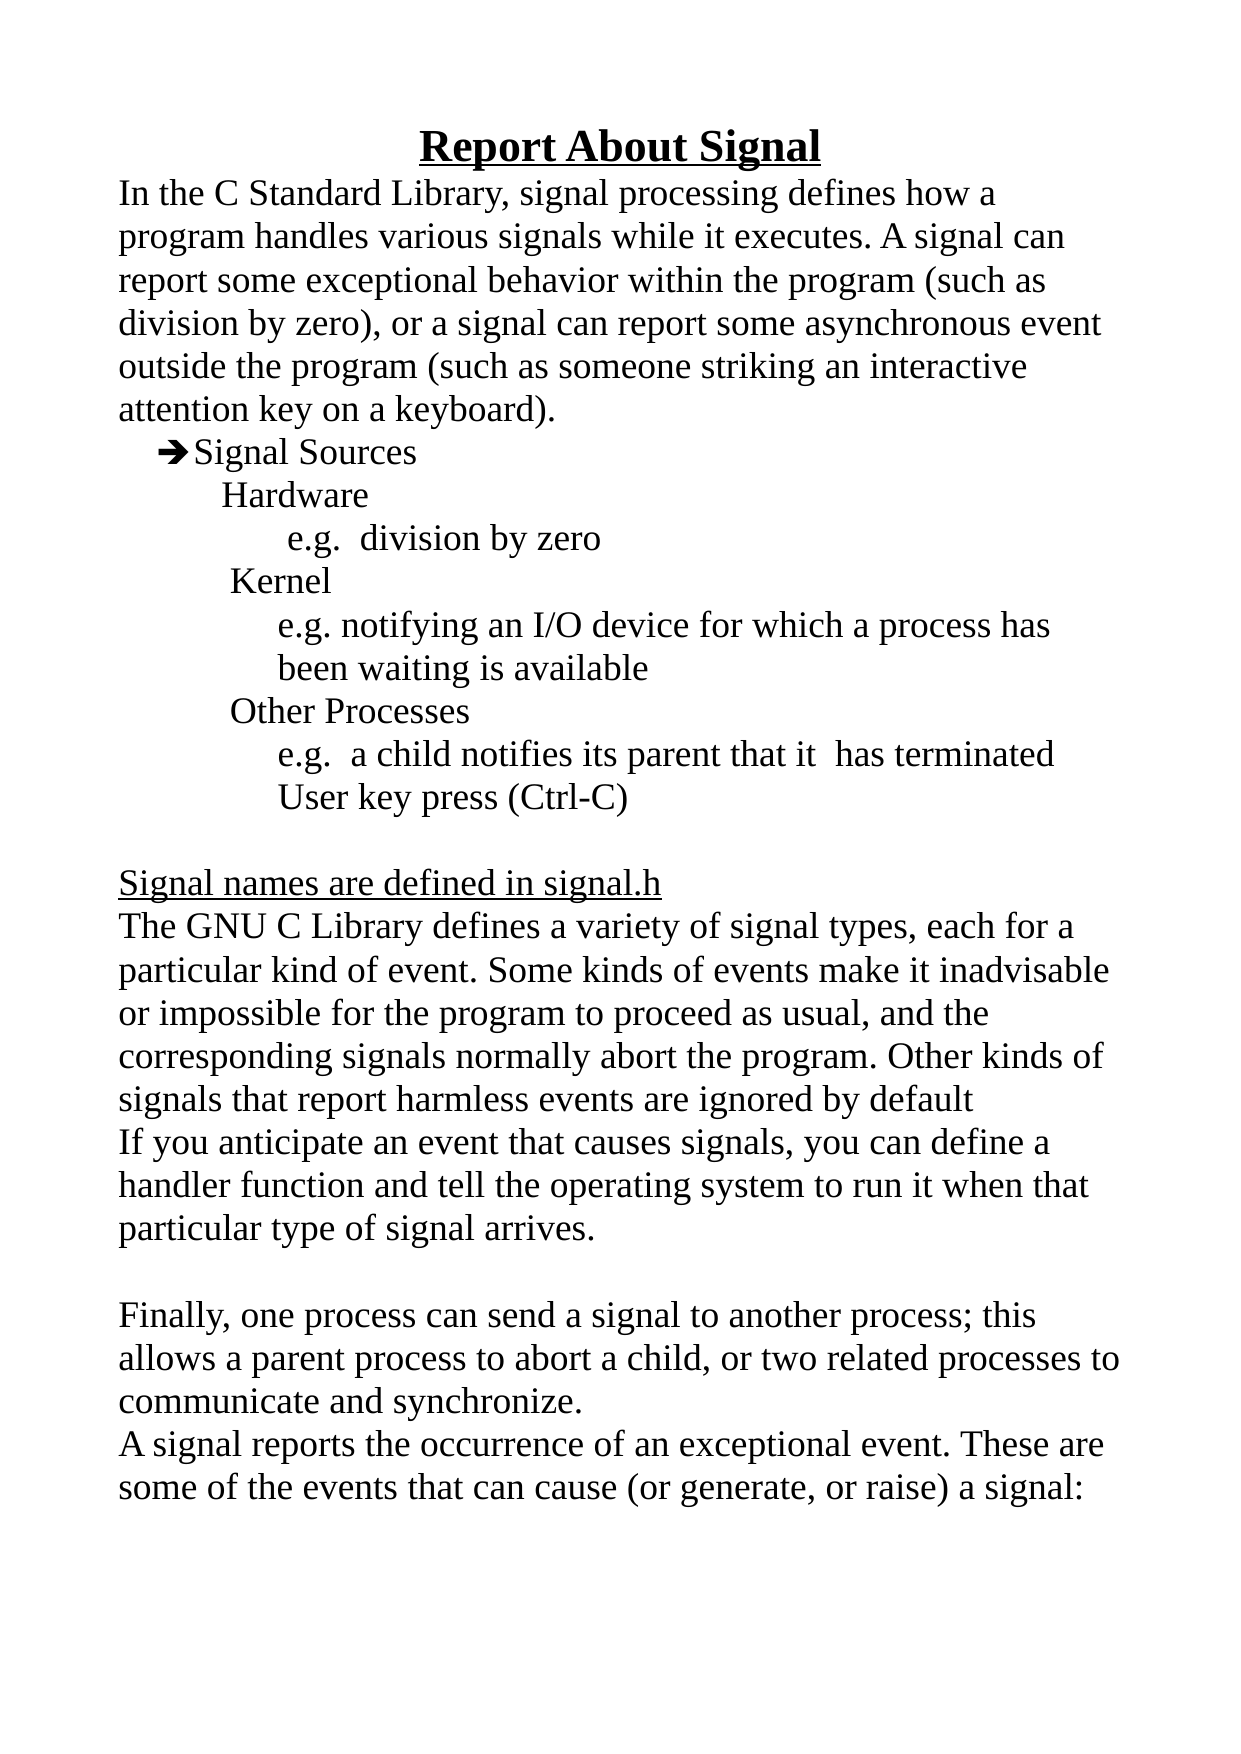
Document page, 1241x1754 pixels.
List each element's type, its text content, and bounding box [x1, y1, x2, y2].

text Report About Signal [118, 118, 1122, 171]
text Signal names are defined in signal.h [118, 861, 1122, 904]
text User key press (Ctrl-C) [118, 774, 1122, 818]
text If you anticipate an event that causes signals, you can define a handler function and tell the operating system to run it when that particular type of signal arrives. [118, 1119, 1122, 1249]
text been waiting is available [118, 645, 1122, 688]
text In the C Standard Library, signal processing defines how a program handles various signals while it executes. A signal can report some exceptional behavior within the program (such as division by zero), or a signal can report some asynchronous event outside the program (such as someone striking an interactive attention key on a keyboard). [118, 171, 1122, 429]
text Kernel [118, 559, 1122, 602]
text A signal reports the occurrence of an exceptional event. These are some of the events that can cause (or generate, or raise) a signal: [118, 1421, 1122, 1508]
text Finally, one process can send a signal to another process; this allows a parent process to abort a child, or two related processes to communicate and synchronize. [118, 1292, 1122, 1421]
text Hardware [118, 473, 1122, 516]
list Signal Sources [156, 429, 1122, 473]
text e.g. a child notifies its parent that it has terminated [118, 731, 1122, 774]
text e.g. notifying an I/O device for which a process has [118, 602, 1122, 645]
text Other Processes [118, 688, 1122, 731]
text The GNU C Library defines a variety of signal types, each for a particular kind of event. Some kinds of events make it inadvisable or impossible for the program to proceed as usual, and the corresponding signals normally abort the program. Other kinds of signals that report harmless events are ignored by default [118, 904, 1122, 1119]
text e.g. division by zero [118, 516, 1122, 559]
